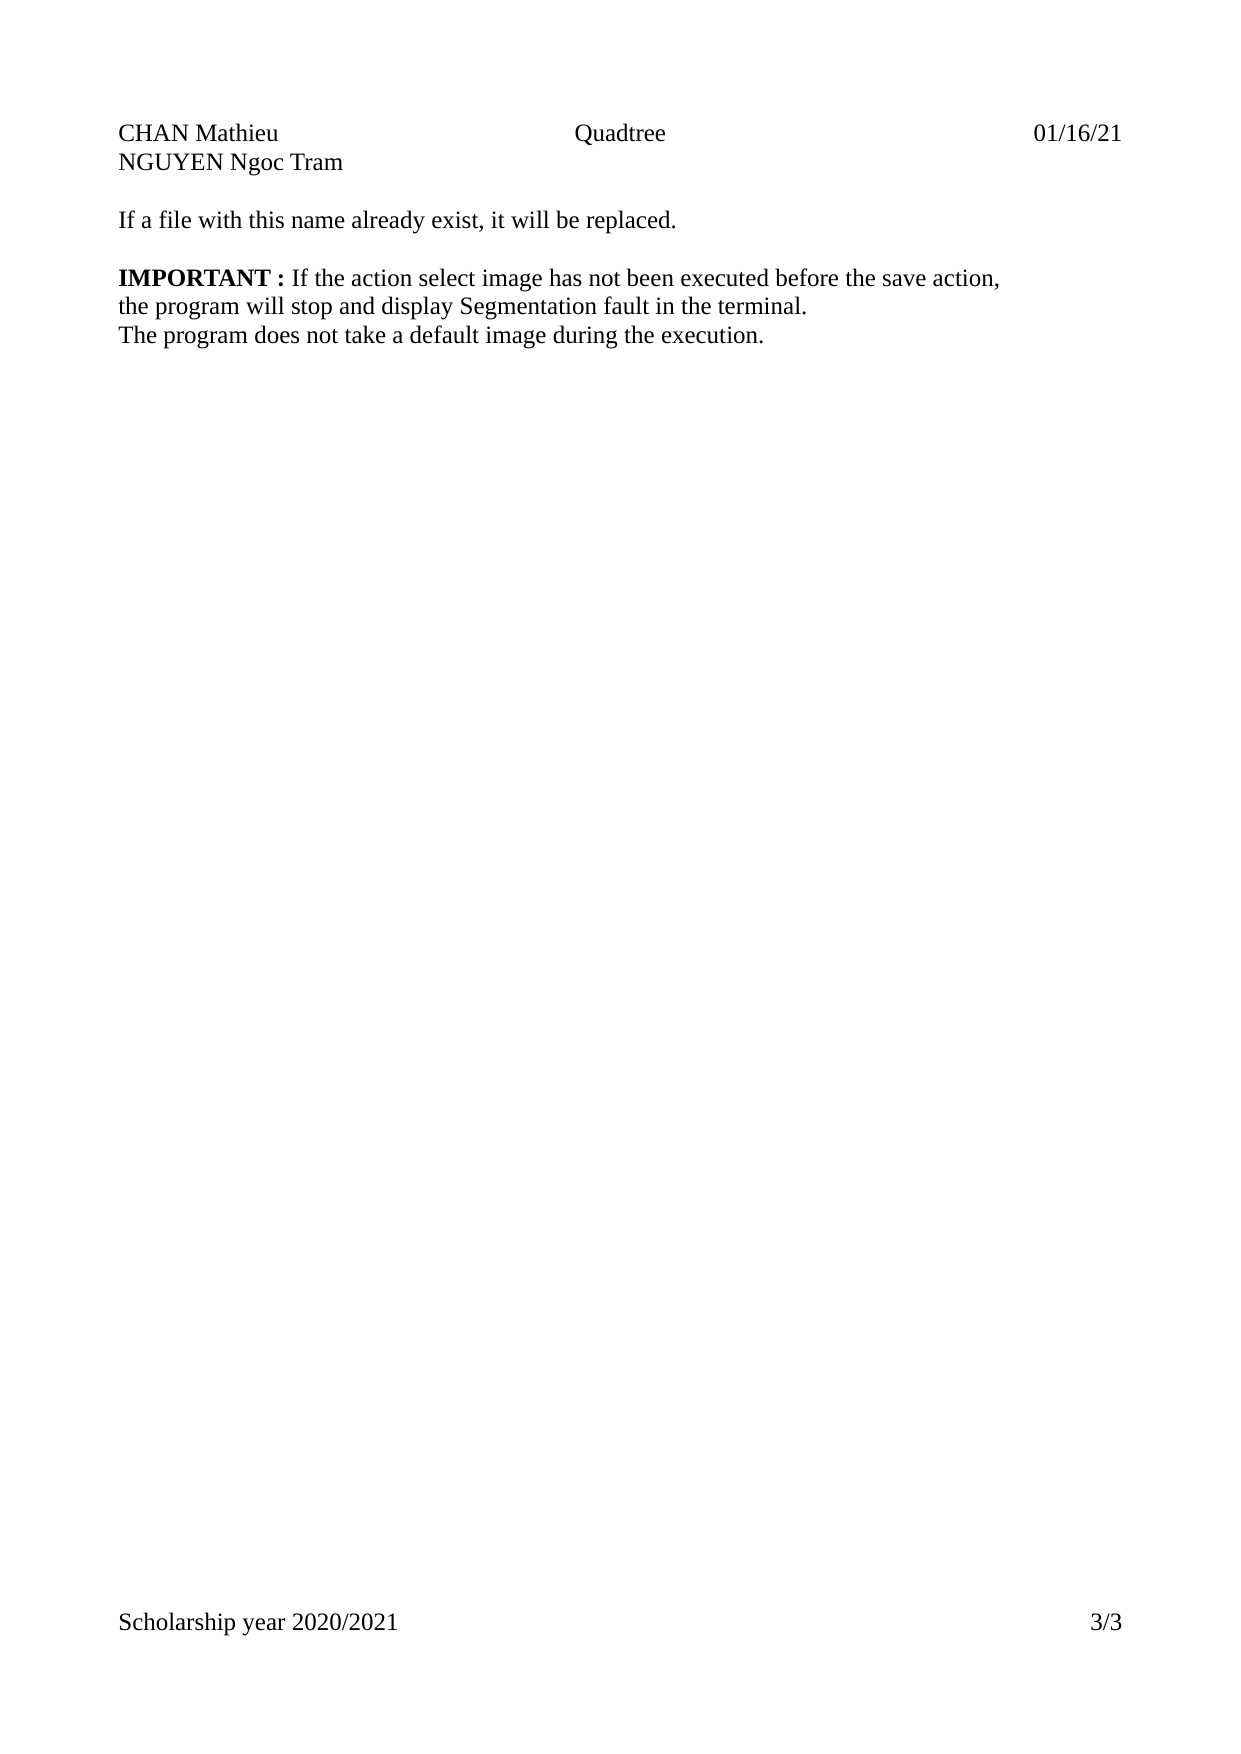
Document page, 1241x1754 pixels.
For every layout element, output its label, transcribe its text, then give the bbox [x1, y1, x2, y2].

text The program does not take a default image during the execution. [118, 320, 1122, 349]
text If a file with this name already exist, it will be replaced. [118, 205, 1122, 234]
text the program will stop and display Segmentation fault in the terminal. [118, 291, 1122, 320]
text IMPORTANT : If the action select image has not been executed before the save action, [118, 263, 1122, 291]
